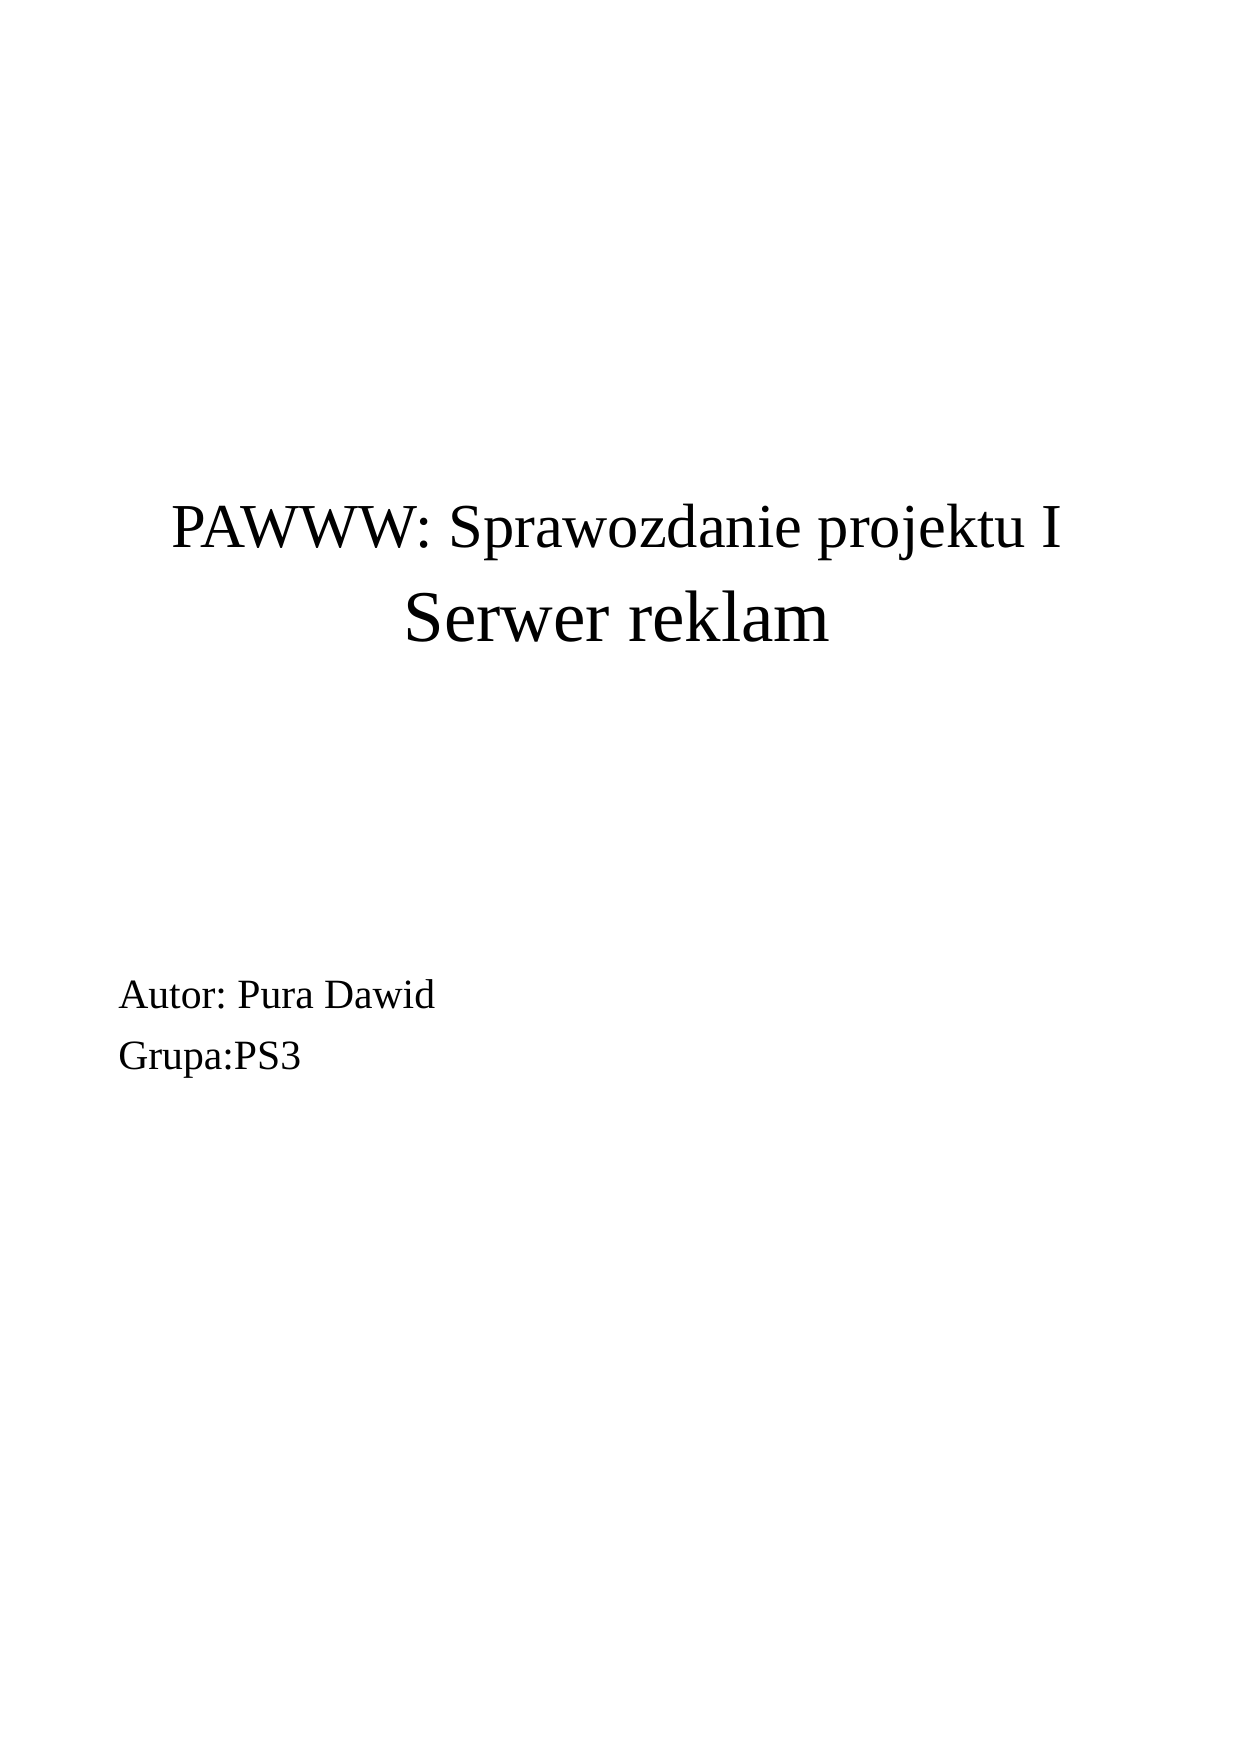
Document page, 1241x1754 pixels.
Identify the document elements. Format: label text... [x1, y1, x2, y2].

text PAWWW: Sprawozdanie projektu I [118, 489, 1122, 561]
text Serwer reklam [118, 573, 1122, 657]
text Autor: Pura Dawid [118, 970, 1122, 1018]
text Grupa:PS3 [118, 1030, 1122, 1078]
